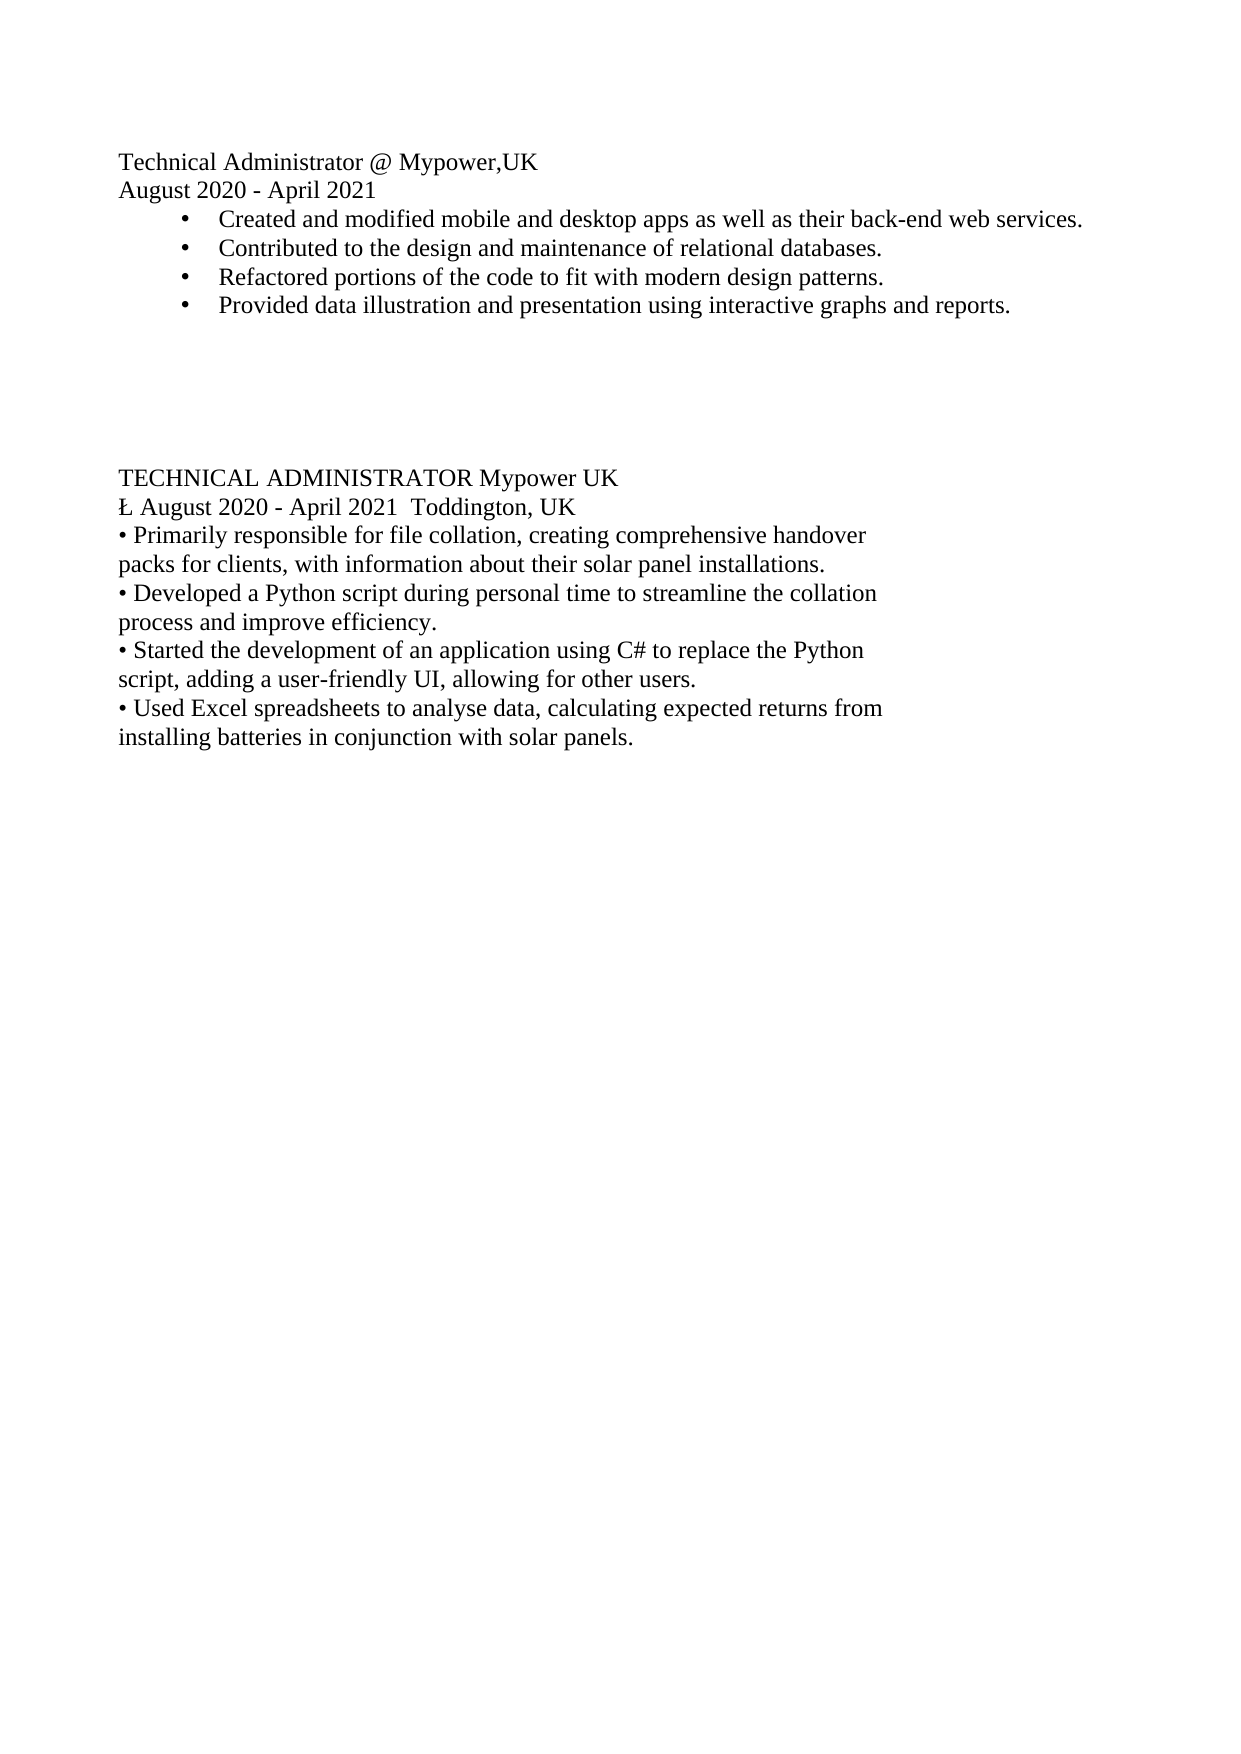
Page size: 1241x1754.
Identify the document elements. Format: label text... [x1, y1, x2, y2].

text TECHNICAL ADMINISTRATOR Mypower UK [118, 463, 1122, 492]
text August 2020 - April 2021 [118, 176, 1122, 204]
text Technical Administrator @ Mypower,UK [118, 147, 1122, 176]
text packs for clients, with information about their solar panel installations. [118, 549, 1122, 578]
text process and improve efficiency. [118, 607, 1122, 636]
list Provided data illustration and presentation using interactive graphs and reports. [181, 291, 1122, 319]
text • Primarily responsible for file collation, creating comprehensive handover [118, 521, 1122, 549]
text script, adding a user‑friendly UI, allowing for other users. [118, 664, 1122, 693]
list Contributed to the design and maintenance of relational databases. [181, 233, 1122, 262]
text • Started the development of an application using C# to replace the Python [118, 636, 1122, 664]
text Ł August 2020 ‑ April 2021  Toddington, UK [118, 492, 1122, 521]
list Refactored portions of the code to fit with modern design patterns. [181, 262, 1122, 291]
text • Used Excel spreadsheets to analyse data, calculating expected returns from [118, 693, 1122, 722]
list Created and modified mobile and desktop apps as well as their back-end web services. [181, 204, 1122, 233]
text installing batteries in conjunction with solar panels. [118, 722, 1122, 751]
text • Developed a Python script during personal time to streamline the collation [118, 578, 1122, 607]
